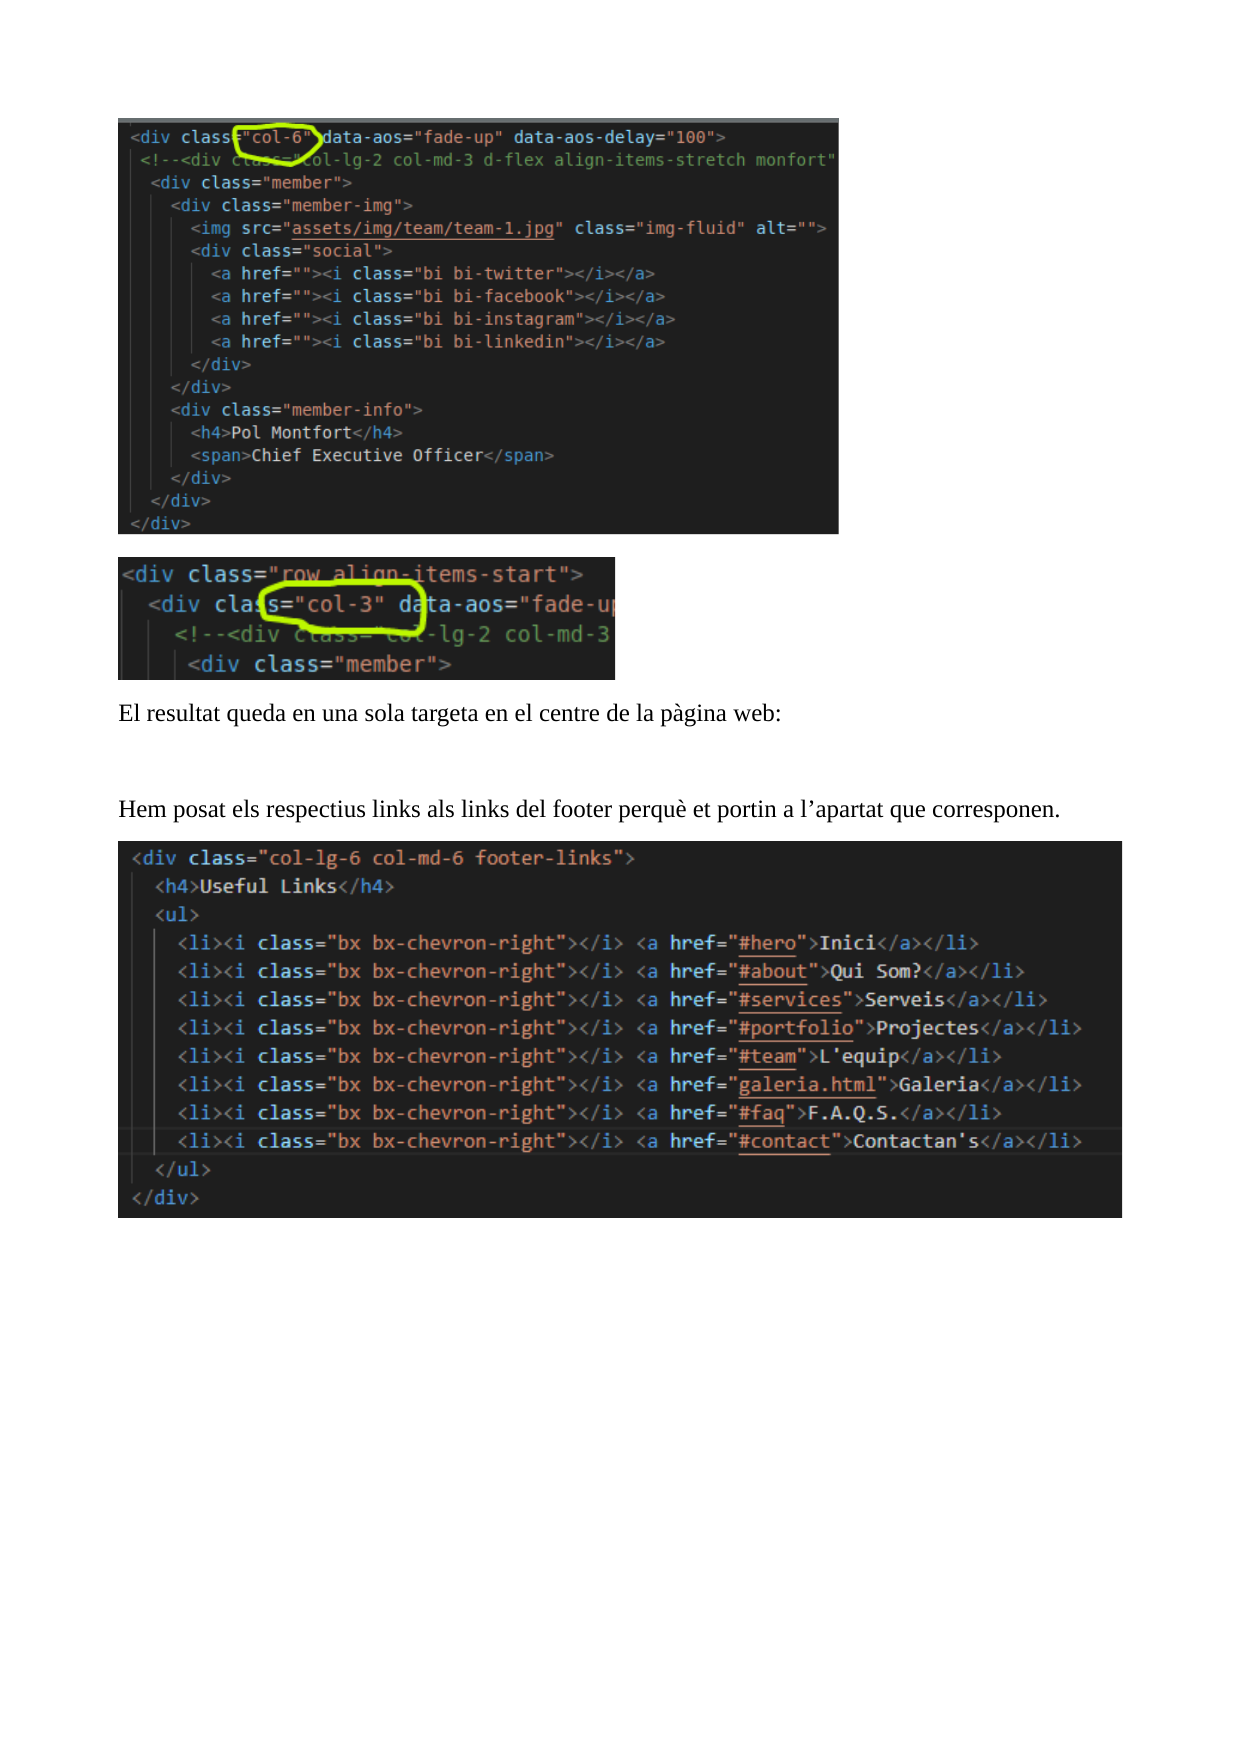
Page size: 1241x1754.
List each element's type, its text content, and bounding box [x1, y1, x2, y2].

text Hem posat els respectius links als links del footer perquè et portin a l’apartat que corresponen. [118, 794, 1122, 822]
picture [118, 118, 839, 539]
text El resultat queda en una sola targeta en el centre de la pàgina web: [118, 698, 1122, 727]
picture [118, 841, 1123, 1218]
picture [118, 557, 615, 680]
